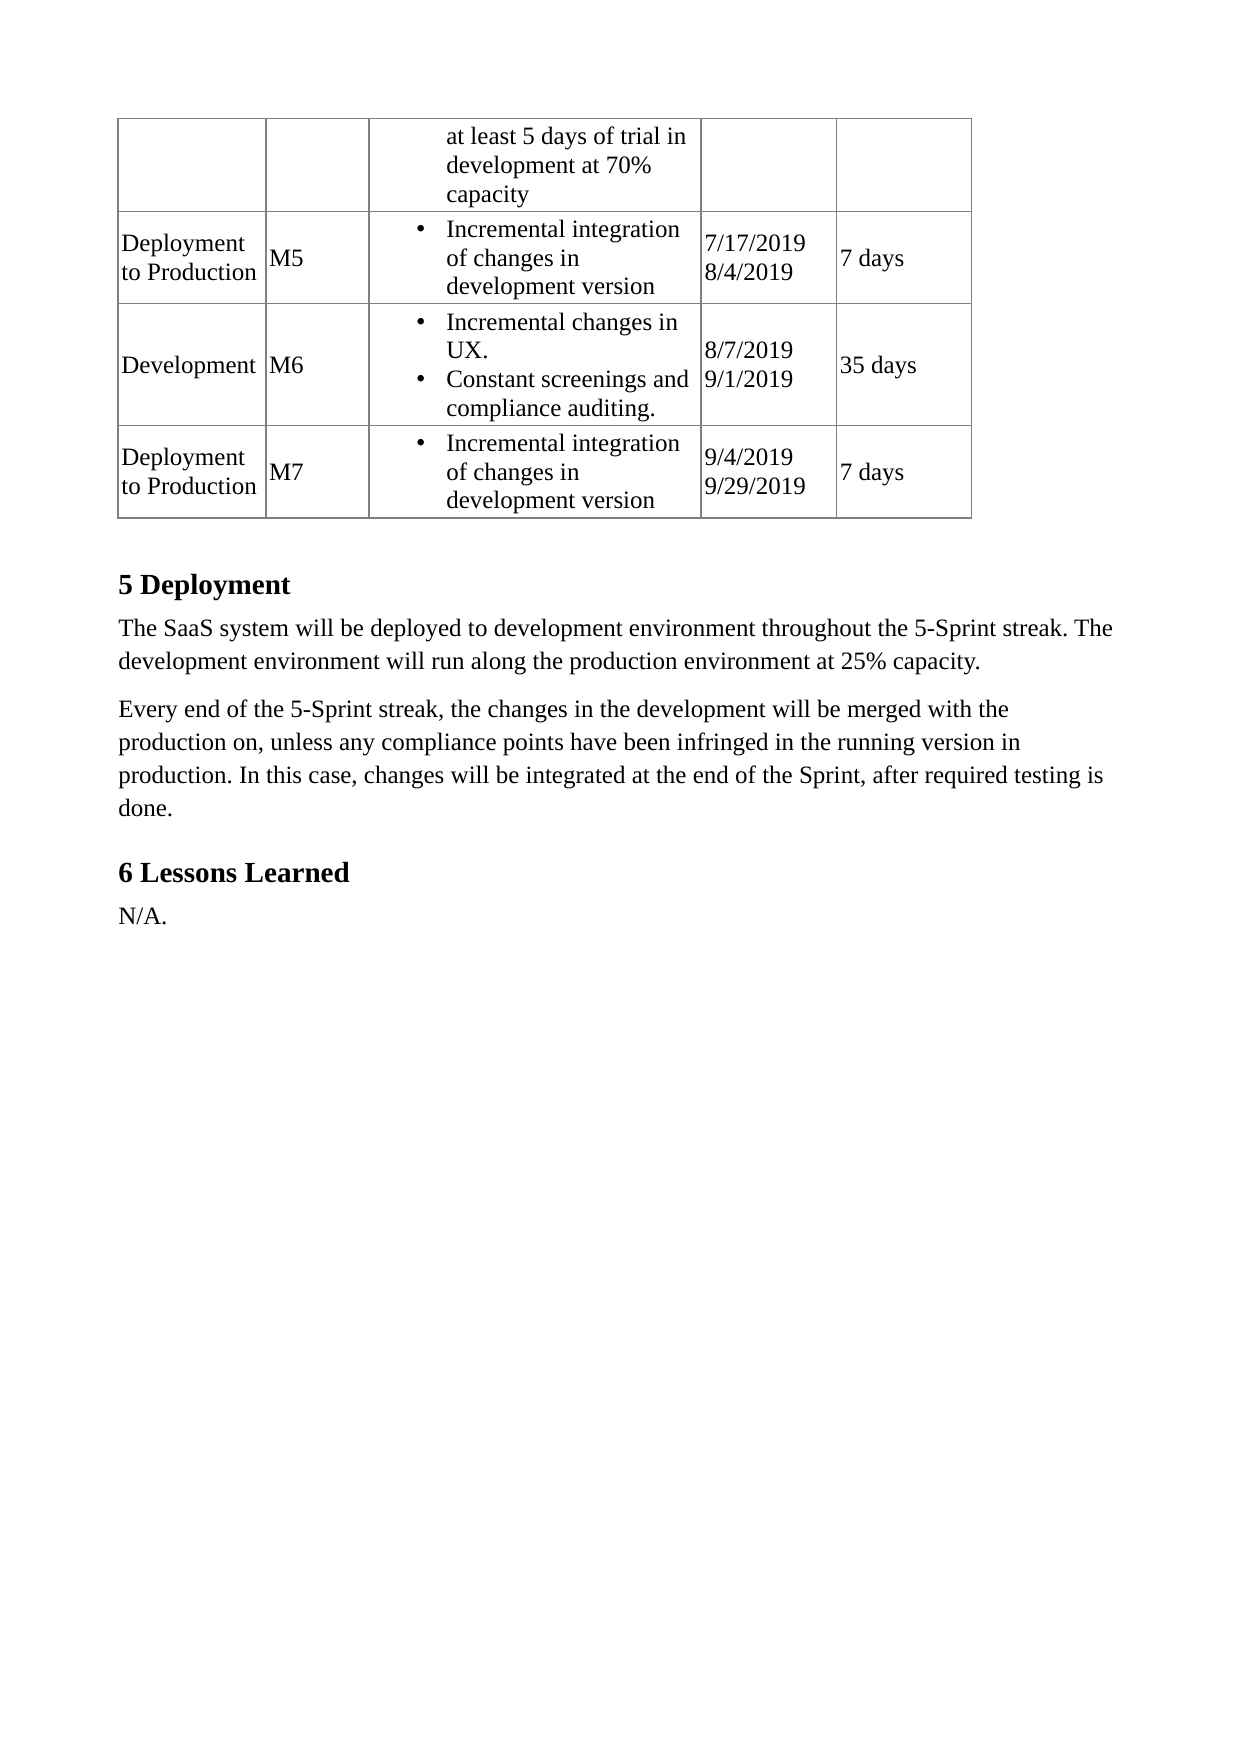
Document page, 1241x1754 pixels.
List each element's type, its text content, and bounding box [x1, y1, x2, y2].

table_cell [837, 119, 971, 211]
table_cell Deployment to Production [119, 426, 265, 517]
table_cell Incremental changes in UX. Constant screenings and compliance auditing. [370, 304, 700, 425]
table_cell Development [119, 304, 265, 425]
table_cell Incremental integration of changes in development version [370, 426, 700, 517]
table_cell 7 days [837, 426, 971, 517]
table_cell [267, 119, 368, 211]
table_cell 9/4/2019 9/29/2019 [702, 426, 836, 517]
table_cell 35 days [837, 304, 971, 425]
table_cell 7/17/2019 8/4/2019 [702, 212, 836, 303]
subtitle 5 Deployment [118, 533, 1122, 601]
text N/A. [118, 901, 1122, 930]
text Every end of the 5-Sprint streak, the changes in the development will be merged with the production on, unless any compliance points have been infringed in the running version in production. In this case, changes will be integrated at the end of the Sprint, after required testing is done. [118, 694, 1122, 821]
table_cell Deployment to Production [119, 212, 265, 303]
table_cell [702, 119, 836, 211]
subtitle 6 Lessons Learned [118, 855, 1122, 888]
table_cell M6 [267, 304, 368, 425]
table_cell at least 5 days of trial in development at 70% capacity [370, 119, 700, 211]
table_cell M7 [267, 426, 368, 517]
table_cell Incremental integration of changes in development version [370, 212, 700, 303]
table_cell 7 days [837, 212, 971, 303]
table_cell 8/7/2019 9/1/2019 [702, 304, 836, 425]
table_cell M5 [267, 212, 368, 303]
text The SaaS system will be deployed to development environment throughout the 5-Sprint streak. The development environment will run along the production environment at 25% capacity. [118, 613, 1122, 675]
table_cell [119, 119, 265, 211]
